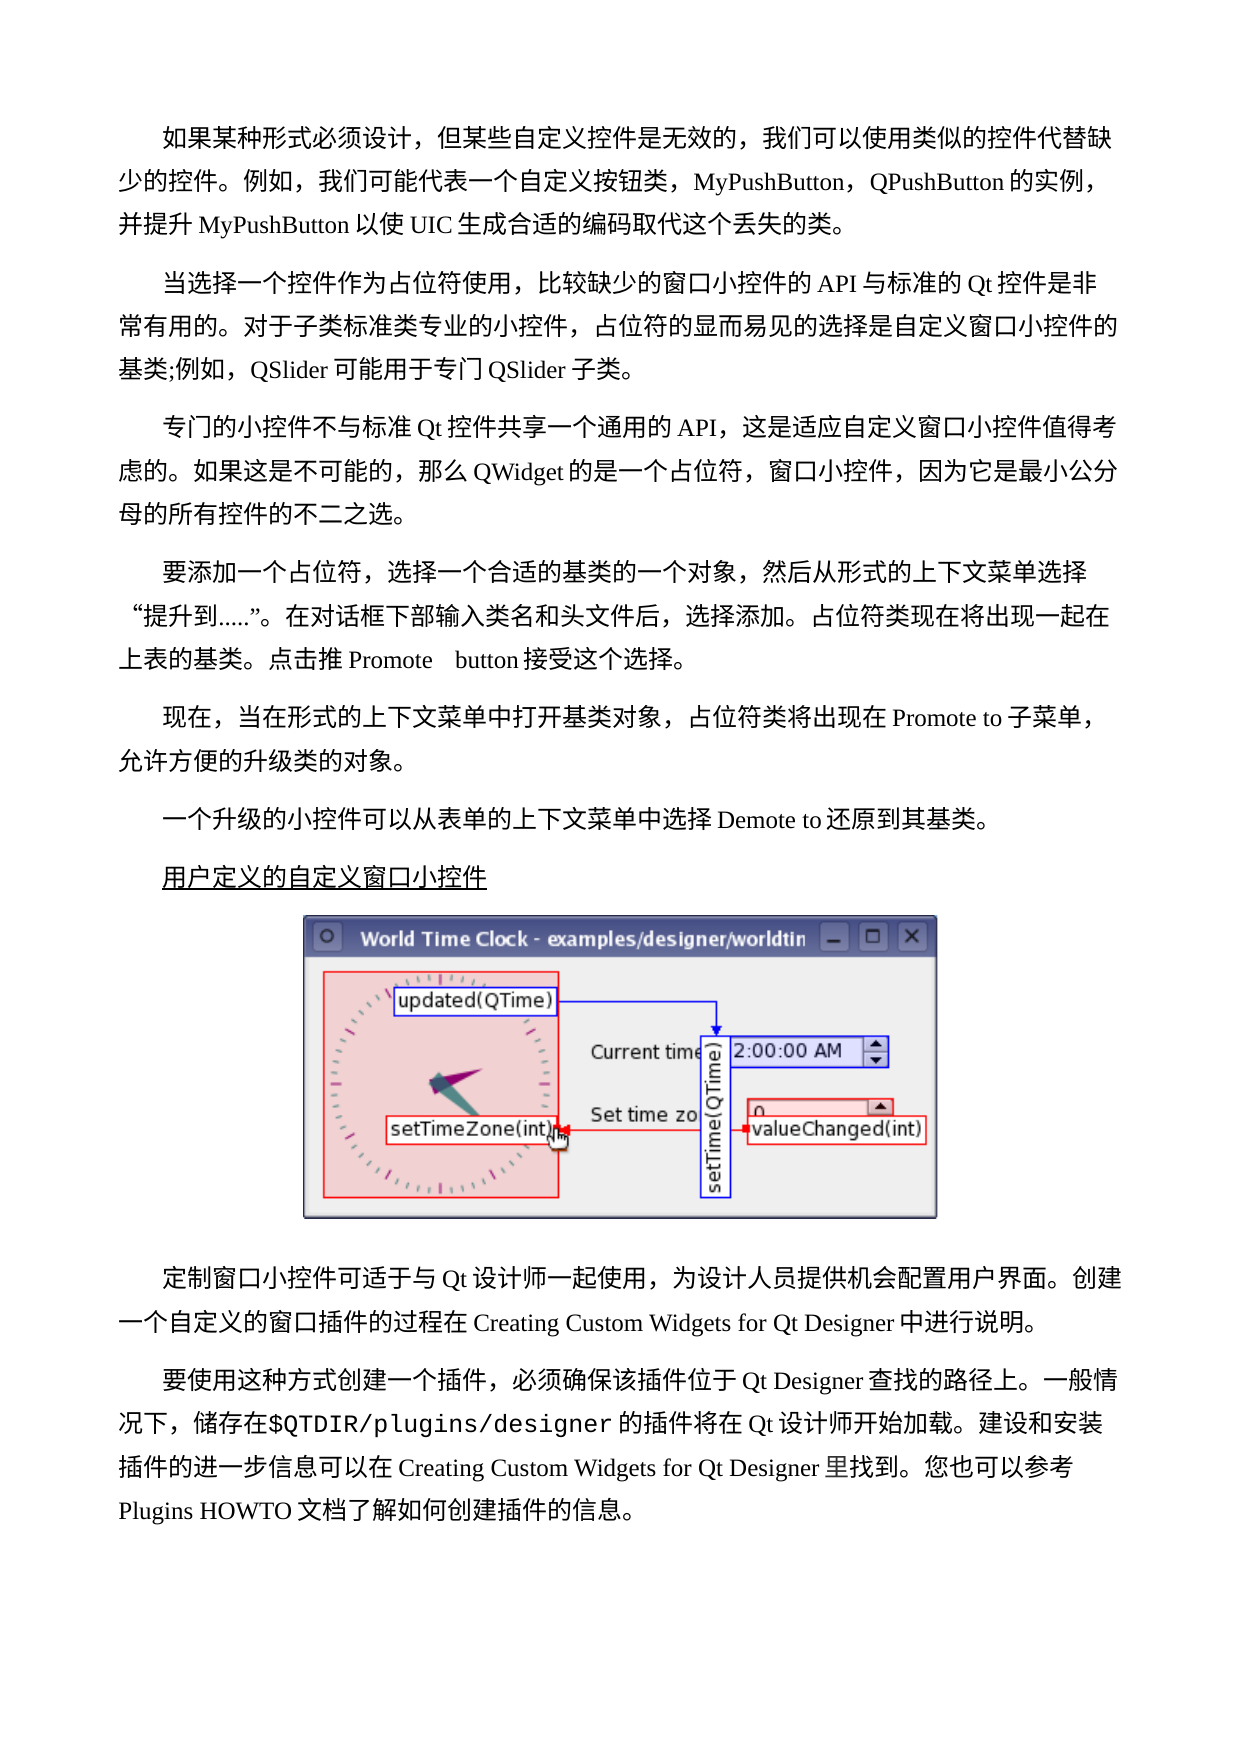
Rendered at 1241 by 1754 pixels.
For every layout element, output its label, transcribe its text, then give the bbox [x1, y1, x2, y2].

text 一个升级的小控件可以从表单的上下文菜单中选择Demote to还原到其基类。 [118, 799, 1122, 835]
text 定制窗口小控件可适于与Qt设计师一起使用，为设计人员提供机会配置用户界面。创建一个自定义的窗口插件的过程在Creating Custom Widgets for Qt Designer中进行说明。 [118, 1259, 1122, 1338]
text 专门的小控件不与标准Qt控件共享一个通用的API，这是适应自定义窗口小控件值得考虑的。如果这是不可能的，那么QWidget的是一个占位符，窗口小控件，因为它是最小公分母的所有控件的不二之选。 [118, 408, 1122, 531]
text 用户定义的自定义窗口小控件 [118, 857, 1122, 893]
text 现在，当在形式的上下文菜单中打开基类对象，占位符类将出现在Promote to子菜单，允许方便的升级类的对象。 [118, 698, 1122, 777]
text 要添加一个占位符，选择一个合适的基类的一个对象，然后从形式的上下文菜单选择“提升到.....”。在对话框下部输入类名和头文件后，选择添加。占位符类现在将出现一起在上表的基类。点击推Promote button接受这个选择。 [118, 553, 1122, 676]
text 当选择一个控件作为占位符使用，比较缺少的窗口小控件的API与标准的Qt控件是非常有用的。对于子类标准类专业的小控件，占位符的显而易见的选择是自定义窗口小控件的基类;例如，QSlider可能用于专门QSlider子类。 [118, 263, 1122, 386]
text 如果某种形式必须设计，但某些自定义控件是无效的，我们可以使用类似的控件代替缺少的控件。例如，我们可能代表一个自定义按钮类，MyPushButton，QPushButton的实例，并提升MyPushButton以使UIC生成合适的编码取代这个丢失的类。 [118, 118, 1122, 241]
text 要使用这种方式创建一个插件，必须确保该插件位于Qt Designer查找的路径上。一般情况下，储存在$QTDIR/plugins/designer的插件将在Qt设计师开始加载。建设和安装插件的进一步信息可以在Creating Custom Widgets for Qt Designer里找到。您也可以参考Plugins HOWTO文档了解如何创建插件的信息。 [118, 1360, 1122, 1527]
picture [303, 915, 938, 1219]
